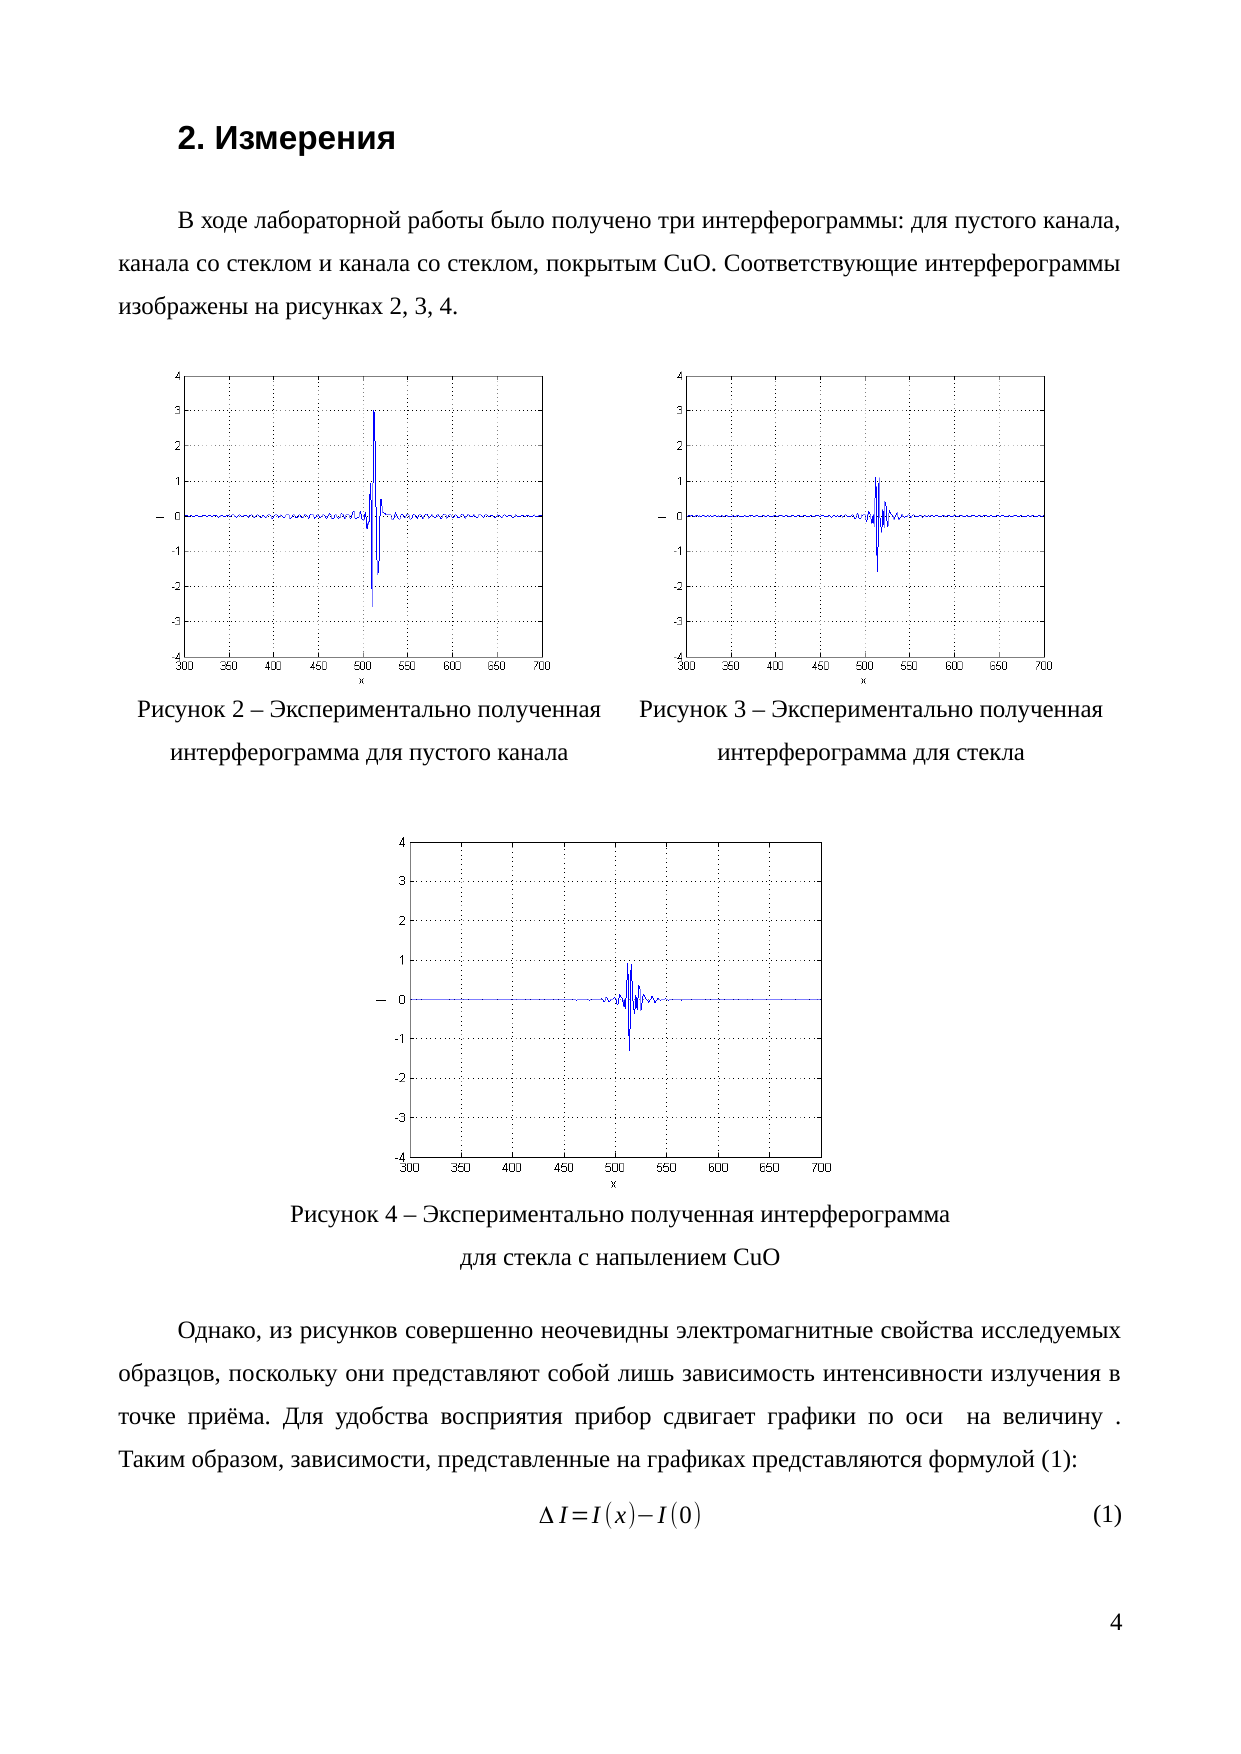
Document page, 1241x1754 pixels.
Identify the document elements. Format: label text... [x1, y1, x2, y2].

table_header Рисунок 3 – Экспериментально полученная интерферограмма для стекла [620, 346, 1122, 812]
text В ходе лабораторной работы было получено три интерферограммы: для пустого канала, канала со стеклом и канала со стеклом, покрытым CuO. Соответствующие интерферограммы изображены на рисунках 2, 3, 4. [118, 205, 1122, 320]
text Однако, из рисунков совершенно неочевидны электромагнитные свойства исследуемых образцов, поскольку они представляют собой лишь зависимость интенсивности излучения в точке приёма. Для удобства восприятия прибор сдвигает графики по оси на величину . Таким образом, зависимости, представленные на графиках представляются формулой (1): [118, 1315, 1122, 1473]
text (1) [118, 1499, 1122, 1529]
table_header Рисунок 2 – Экспериментально полученная интерферограмма для пустого канала [118, 346, 620, 812]
picture [340, 812, 870, 1199]
picture [124, 349, 585, 694]
picture [626, 349, 1087, 694]
text Рисунок 4 – Экспериментально полученная интерферограмма для стекла с напылением CuO [118, 1199, 1122, 1271]
subtitle Измерения [118, 118, 1122, 157]
